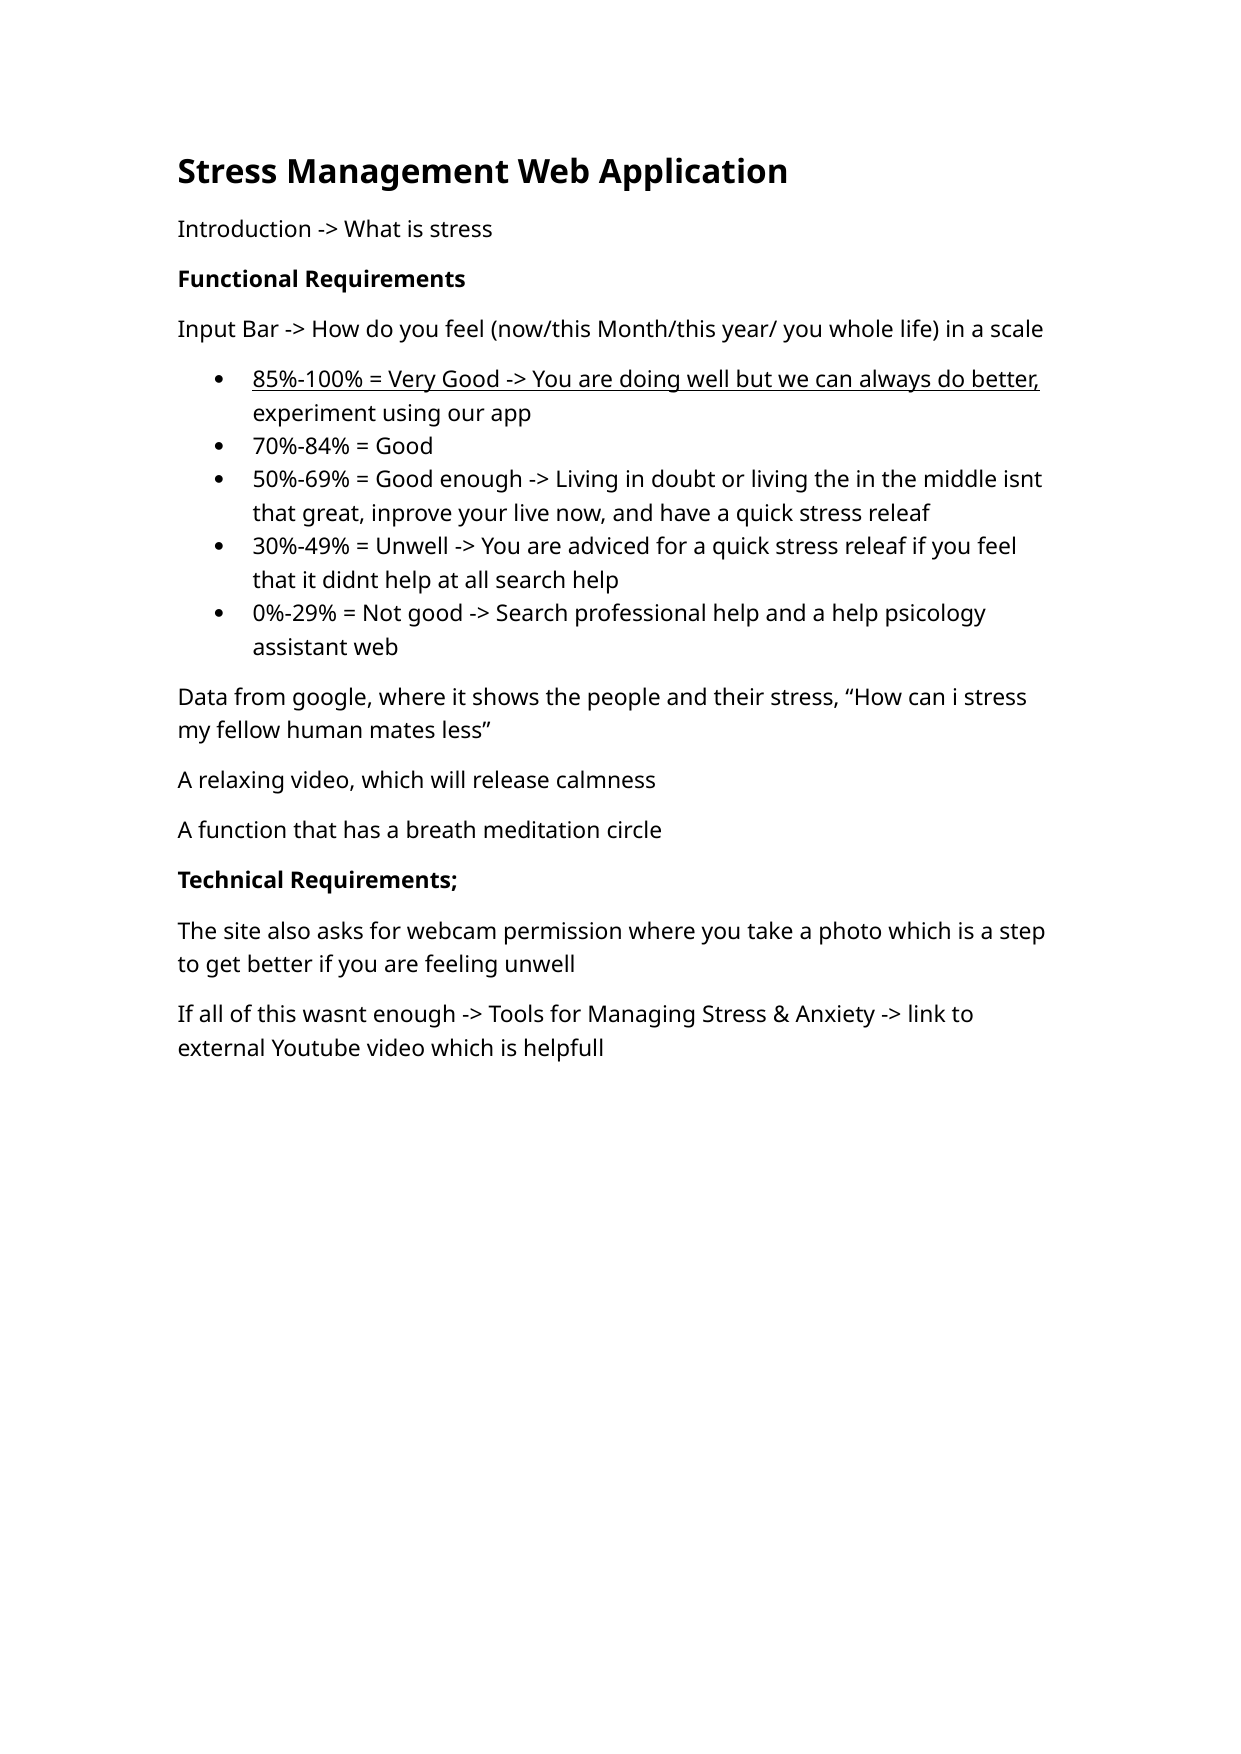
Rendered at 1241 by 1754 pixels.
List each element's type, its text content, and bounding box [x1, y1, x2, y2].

text The site also asks for webcam permission where you take a photo which is a step to get better if you are feeling unwell [177, 914, 1063, 979]
list 70%-84% = Good [215, 430, 1063, 461]
text A function that has a breath meditation circle [177, 814, 1063, 846]
text Data from google, where it shows the people and their stress, “How can i stress my fellow human mates less” [177, 681, 1063, 745]
text Technical Requirements; [177, 864, 1063, 896]
list 85%-100% = Very Good -> You are doing well but we can always do better, experiment using our app [215, 363, 1063, 428]
list 50%-69% = Good enough -> Living in doubt or living the in the middle isnt that great, inprove your live now, and have a quick stress releaf [215, 463, 1063, 528]
text If all of this wasnt enough -> Tools for Managing Stress & Anxiety -> link to external Youtube video which is helpfull [177, 998, 1063, 1063]
text Introduction -> What is stress [177, 213, 1063, 244]
list 0%-29% = Not good -> Search professional help and a help psicology assistant web [215, 597, 1063, 662]
text Stress Management Web Application [177, 148, 1063, 193]
list 30%-49% = Unwell -> You are adviced for a quick stress releaf if you feel that it didnt help at all search help [215, 530, 1063, 595]
text Functional Requirements [177, 263, 1063, 294]
text Input Bar -> How do you feel (now/this Month/this year/ you whole life) in a scale [177, 313, 1063, 344]
text A relaxing video, which will release calmness [177, 764, 1063, 796]
